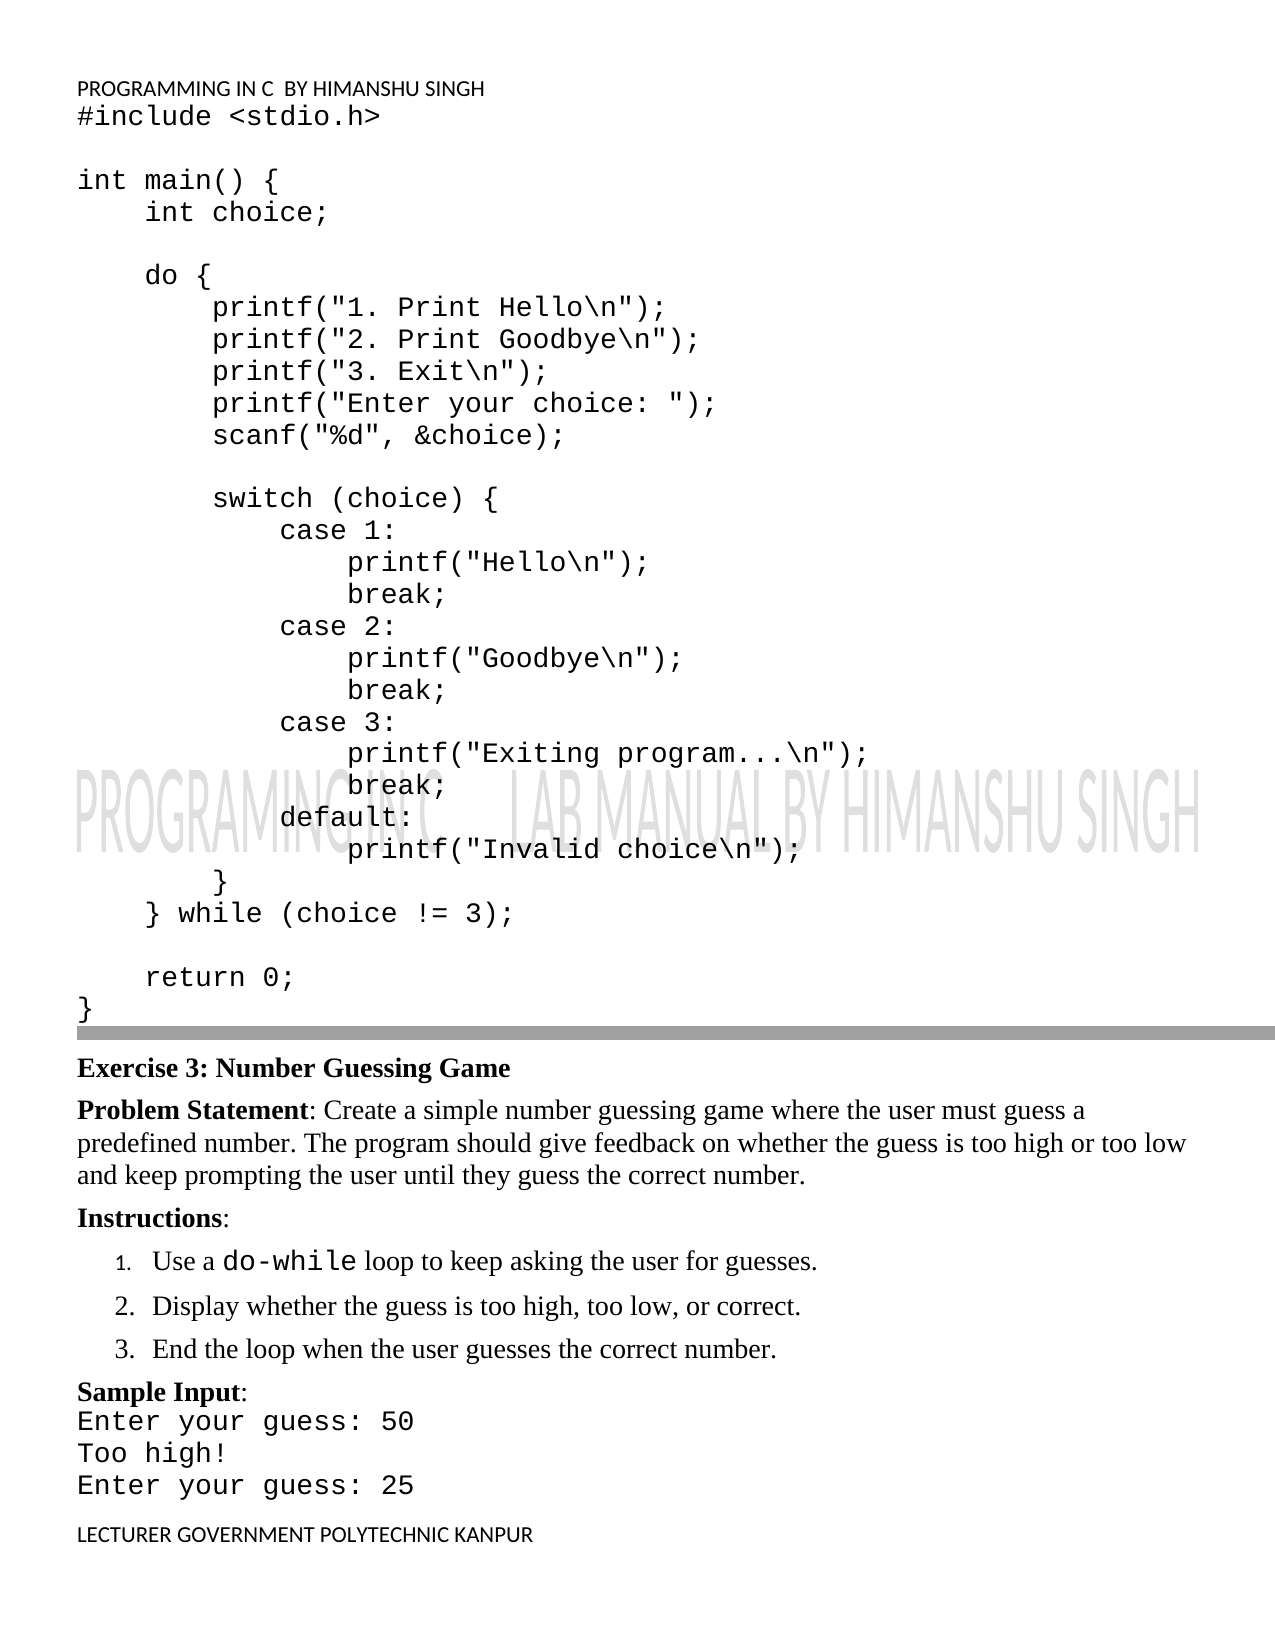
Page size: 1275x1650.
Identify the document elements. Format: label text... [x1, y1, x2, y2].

text switch (choice) { [77, 484, 1198, 516]
text default: [289, 803, 295, 835]
text break; [162, 771, 189, 803]
text break; [373, 771, 380, 803]
text break; [131, 779, 149, 803]
text default: [968, 803, 975, 827]
text break; [321, 771, 334, 803]
text default: [263, 803, 272, 835]
text break; [759, 771, 785, 803]
text break; [980, 771, 989, 803]
text default: [670, 803, 681, 835]
text break; [740, 771, 754, 803]
list Display whether the guess is too high, too low, or correct. [114, 1289, 1198, 1321]
text default: [538, 803, 548, 821]
text break; [1148, 771, 1174, 803]
text Instructions: [77, 1201, 1198, 1233]
text break; [652, 771, 665, 803]
text default: [933, 803, 942, 821]
text printf("Exiting program...\n"); [77, 739, 1198, 771]
text default: [425, 803, 512, 835]
text default: [879, 803, 886, 835]
text break; [790, 779, 800, 803]
text default: [631, 803, 641, 835]
text break; [91, 771, 101, 803]
text break; [1180, 771, 1193, 803]
text break; [1032, 771, 1037, 803]
text default: [691, 803, 697, 835]
text default: [373, 803, 380, 835]
text default: [233, 803, 243, 835]
text break; [879, 771, 886, 803]
text break; [300, 771, 316, 803]
text default: [162, 803, 189, 835]
list Use a do-while loop to keep asking the user for guesses. [114, 1244, 1198, 1279]
text default: [618, 803, 627, 835]
text break; [331, 771, 368, 803]
text Enter your guess: 50 [77, 1407, 1198, 1439]
text break; [721, 771, 734, 803]
text default: [202, 803, 218, 835]
text default: [330, 803, 368, 835]
text int choice; [77, 197, 1198, 229]
text break; [1138, 771, 1151, 803]
text #include <stdio.h> [77, 102, 1198, 134]
text default: [1061, 803, 1092, 835]
text break; [702, 771, 716, 803]
text default: [995, 803, 1008, 835]
text default: [565, 815, 576, 835]
text } while (choice != 3); [77, 899, 1198, 931]
text break; [824, 771, 844, 803]
text default: [644, 803, 653, 821]
text Enter your guess: 25 [77, 1471, 1198, 1503]
text default: [130, 803, 149, 835]
text default: [152, 803, 159, 835]
text default: [248, 803, 257, 835]
text default: [1088, 803, 1101, 835]
text default: [821, 803, 844, 835]
text default: [82, 803, 101, 835]
text break; [116, 771, 133, 803]
text break; [849, 771, 863, 803]
text break; [517, 771, 540, 803]
text break; [892, 771, 915, 803]
text break; [249, 771, 271, 803]
text default: [679, 803, 686, 828]
text default: [720, 803, 730, 835]
text default: [1013, 815, 1026, 835]
text break; [576, 771, 597, 803]
text default: [405, 803, 421, 835]
text break; [77, 580, 1198, 612]
text break; [194, 779, 204, 803]
text break; [1083, 771, 1101, 803]
text printf("1. Print Hello\n"); [77, 293, 1198, 325]
text printf("Hello\n"); [77, 548, 1198, 580]
text break; [801, 771, 812, 803]
text break; [146, 771, 166, 803]
text default: [115, 803, 127, 835]
text default: [921, 803, 930, 835]
text default: [576, 803, 597, 835]
text default: [1180, 815, 1193, 835]
text break; [631, 771, 646, 803]
text default: [899, 803, 908, 824]
text default: [610, 803, 619, 823]
text default: [517, 803, 536, 835]
text Problem Statement: Create a simple number guessing game where the user must guess a predefined number. The program should give feedback on whether the guess is too high or too low and keep prompting the user until they guess the correct number. [77, 1093, 1198, 1191]
text default: [702, 803, 716, 835]
text default: [891, 803, 900, 835]
text default: [221, 803, 230, 821]
text default: [849, 815, 863, 835]
text break; [603, 771, 626, 803]
text default: [1107, 803, 1113, 835]
text do { [77, 261, 1198, 293]
text break; [204, 771, 223, 803]
text default: [1138, 803, 1145, 835]
text } [77, 994, 1198, 1026]
text default: [384, 813, 396, 835]
text Too high! [77, 1439, 1198, 1471]
text default: [1118, 803, 1129, 835]
text break; [959, 771, 975, 803]
text printf("3. Exit\n"); [77, 357, 1198, 389]
text return 0; [77, 962, 1198, 994]
text default: [656, 803, 665, 835]
text break; [277, 771, 284, 803]
text Sample Input: [77, 1375, 1198, 1407]
text default: [602, 803, 611, 835]
text break; [1062, 771, 1083, 803]
text break; [1043, 771, 1057, 803]
text case 2: [77, 612, 1198, 644]
text break; [229, 771, 243, 803]
text default: [980, 803, 998, 835]
text break; [670, 771, 686, 803]
text Exercise 3: Number Guessing Game [77, 1051, 1198, 1083]
text default: [277, 803, 284, 835]
text int main() { [77, 166, 1198, 197]
text case 1: [77, 516, 1198, 548]
text break; [77, 676, 1198, 707]
list End the loop when the user guesses the correct number. [114, 1332, 1198, 1364]
text break; [1118, 771, 1133, 803]
text break; [546, 771, 560, 803]
text break; [941, 771, 955, 803]
text default: [1032, 803, 1038, 835]
text break; [289, 771, 295, 803]
text default: [1148, 803, 1174, 835]
text break; [921, 771, 935, 803]
text default: [868, 803, 874, 835]
text case 3: [77, 707, 1198, 739]
text break; [565, 779, 575, 803]
text default: [550, 803, 560, 835]
text default: [759, 803, 785, 835]
text default: [790, 815, 801, 835]
text break; [691, 771, 696, 803]
text printf("Invalid choice\n"); [77, 835, 1198, 867]
text break; [425, 771, 512, 803]
text default: [393, 803, 400, 827]
text default: [1043, 803, 1057, 835]
text break; [82, 779, 92, 803]
text break; [106, 779, 116, 803]
text break; [405, 771, 427, 803]
text scanf("%d", &choice); [77, 421, 1198, 452]
text break; [868, 771, 874, 803]
text default: [801, 803, 816, 835]
text default: [945, 803, 955, 835]
text default: [745, 803, 754, 835]
text printf("Goodbye\n"); [77, 644, 1198, 676]
text default: [732, 803, 742, 821]
text default: [309, 803, 316, 828]
text break; [1107, 771, 1113, 803]
text printf("Enter your choice: "); [77, 389, 1198, 421]
text default: [959, 803, 971, 835]
text } [77, 867, 1198, 899]
text break; [812, 771, 825, 803]
text break; [1013, 771, 1026, 803]
text break; [990, 771, 1008, 803]
text default: [907, 803, 916, 835]
text printf("2. Print Goodbye\n"); [77, 325, 1198, 357]
text break; [384, 771, 400, 803]
